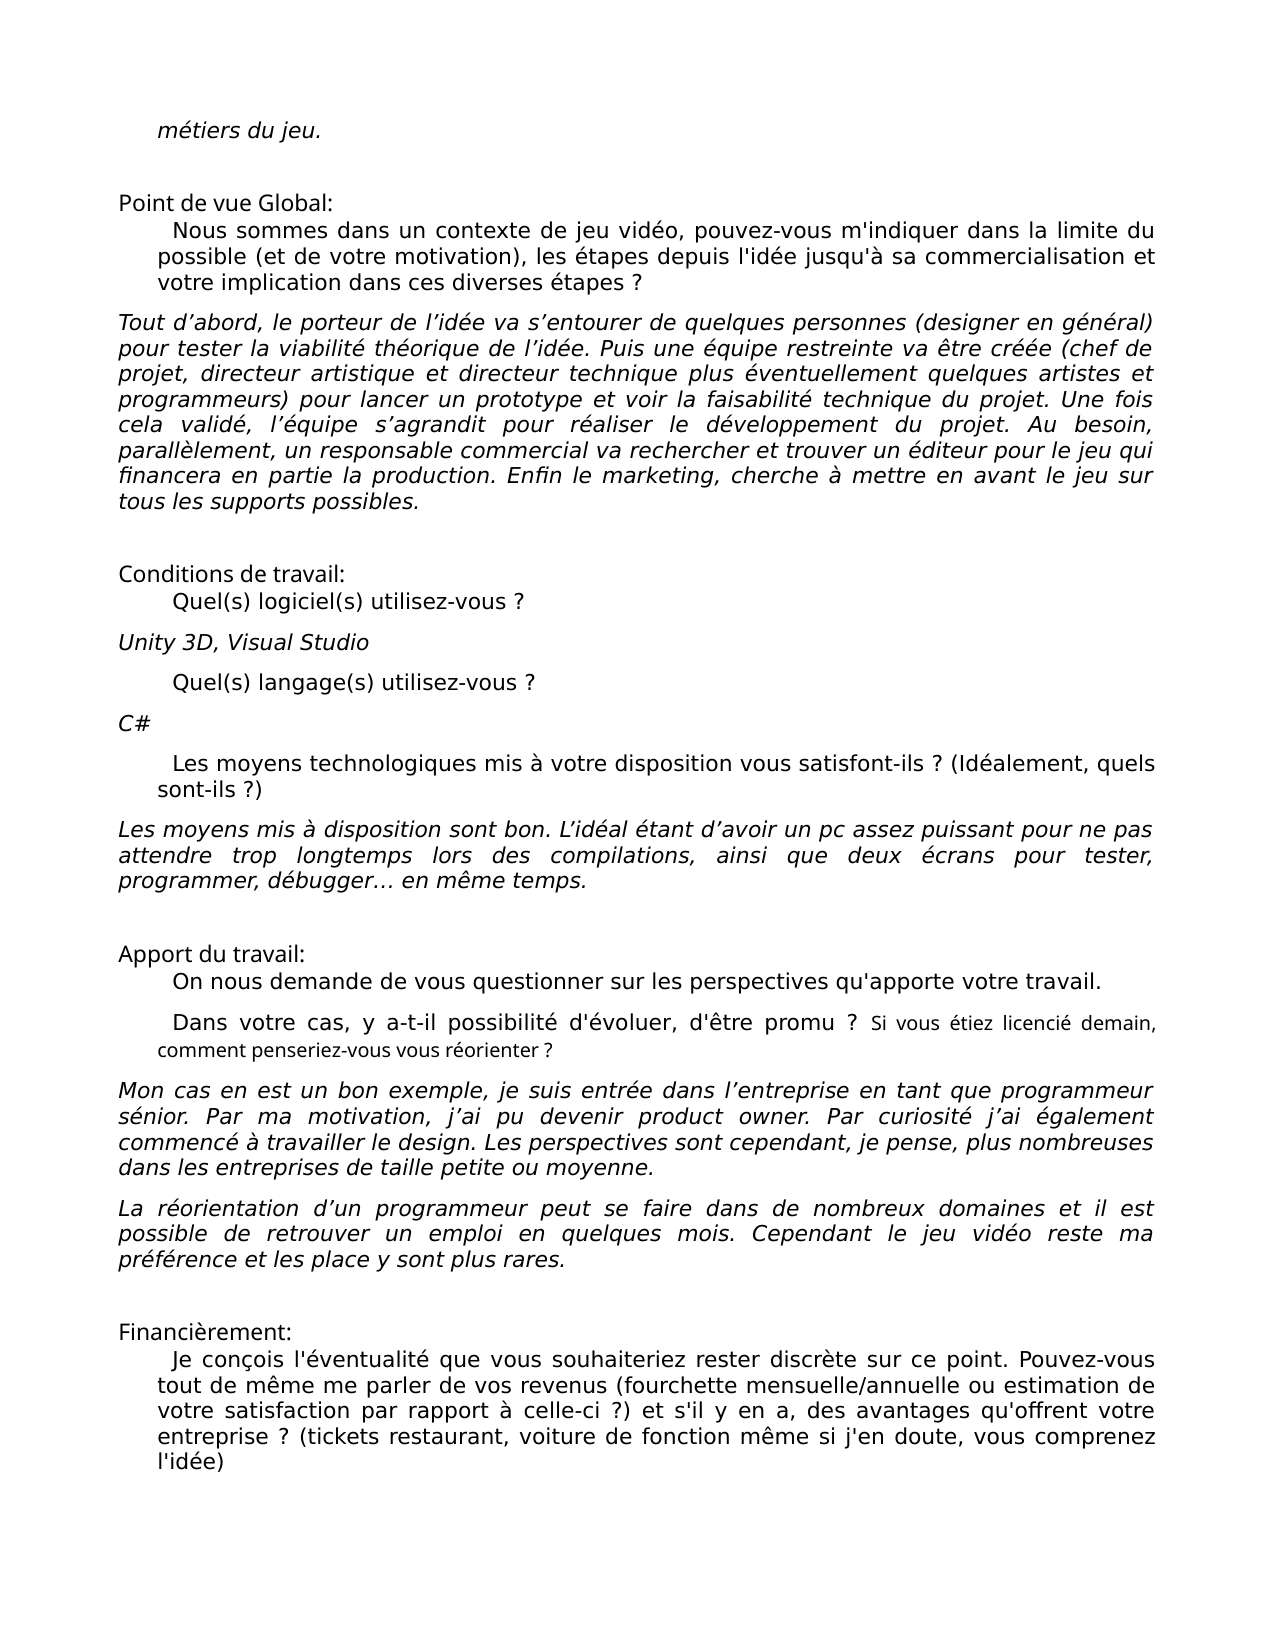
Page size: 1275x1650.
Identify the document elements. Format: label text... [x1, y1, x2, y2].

text La réorientation d’un programmeur peut se faire dans de nombreux domaines et il est possible de retrouver un emploi en quelques mois. Cependant le jeu vidéo reste ma préférence et les place y sont plus rares. [118, 1196, 1157, 1272]
text métiers du jeu. [157, 118, 1157, 144]
text Conditions de travail: [118, 558, 1139, 589]
text Point de vue Global: [118, 187, 1139, 219]
text Tout d’abord, le porteur de l’idée va s’entourer de quelques personnes (designer en général) pour tester la viabilité théorique de l’idée. Puis une équipe restreinte va être créée (chef de projet, directeur artistique et directeur technique plus éventuellement quelques artistes et programmeurs) pour lancer un prototype et voir la faisabilité technique du projet. Une fois cela validé, l’équipe s’agrandit pour réaliser le développement du projet. Au besoin, parallèlement, un responsable commercial va rechercher et trouver un éditeur pour le jeu qui financera en partie la production. Enfin le marketing, cherche à mettre en avant le jeu sur tous les supports possibles. [118, 310, 1157, 514]
text Les moyens technologiques mis à votre disposition vous satisfont-ils ? (Idéalement, quels sont-ils ?) [157, 751, 1157, 802]
text Unity 3D, Visual Studio [118, 630, 1157, 655]
text Les moyens mis à disposition sont bon. L’idéal étant d’avoir un pc assez puissant pour ne pas attendre trop longtemps lors des compilations, ainsi que deux écrans pour tester, programmer, débugger… en même temps. [118, 817, 1157, 894]
text Dans votre cas, y a-t-il possibilité d'évoluer, d'être promu ? Si vous étiez licencié demain, comment penseriez-vous vous réorienter ? [157, 1009, 1157, 1063]
text Mon cas en est un bon exemple, je suis entrée dans l’entreprise en tant que programmeur sénior. Par ma motivation, j’ai pu devenir product owner. Par curiosité j’ai également commencé à travailler le design. Les perspectives sont cependant, je pense, plus nombreuses dans les entreprises de taille petite ou moyenne. [118, 1078, 1157, 1181]
text Financièrement: [118, 1316, 1139, 1347]
text Quel(s) logiciel(s) utilisez-vous ? [157, 589, 1157, 615]
text Quel(s) langage(s) utilisez-vous ? [157, 670, 1157, 696]
text Nous sommes dans un contexte de jeu vidéo, pouvez-vous m'indiquer dans la limite du possible (et de votre motivation), les étapes depuis l'idée jusqu'à sa commercialisation et votre implication dans ces diverses étapes ? [157, 219, 1157, 295]
text On nous demande de vous questionner sur les perspectives qu'apporte votre travail. [157, 969, 1157, 994]
text Apport du travail: [118, 938, 1139, 969]
text C# [118, 711, 1157, 736]
text Je conçois l'éventualité que vous souhaiteriez rester discrète sur ce point. Pouvez-vous tout de même me parler de vos revenus (fourchette mensuelle/annuelle ou estimation de votre satisfaction par rapport à celle-ci ?) et s'il y en a, des avantages qu'offrent votre entreprise ? (tickets restaurant, voiture de fonction même si j'en doute, vous comprenez l'idée) [157, 1347, 1157, 1475]
